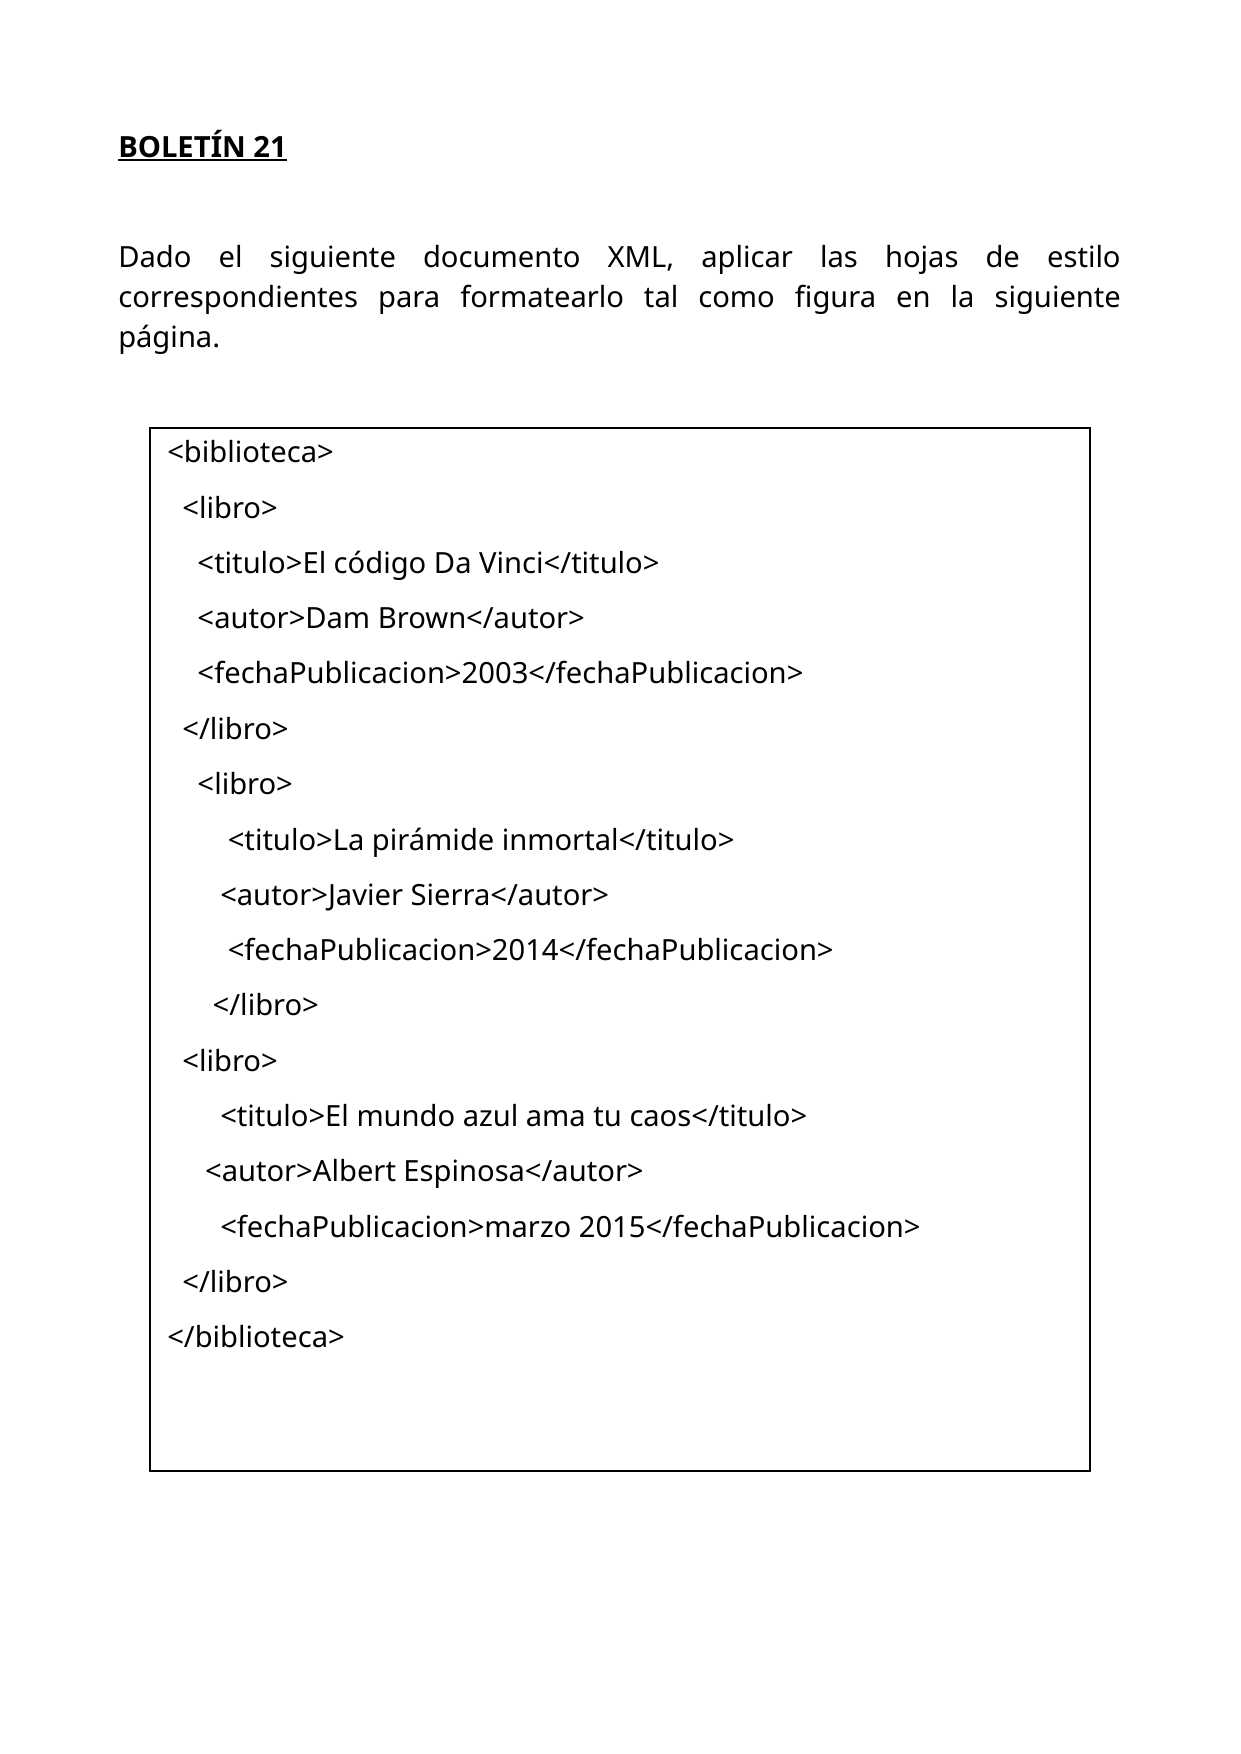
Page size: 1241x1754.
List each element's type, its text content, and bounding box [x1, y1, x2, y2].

text <fechaPublicacion>marzo 2015</fechaPublicacion> [151, 1201, 1089, 1246]
text <libro> [151, 758, 1089, 803]
text </libro> [151, 703, 1089, 748]
text <titulo>El código Da Vinci</titulo> [151, 537, 1089, 582]
text <fechaPublicacion>2003</fechaPublicacion> [151, 648, 1089, 692]
text <autor>Dam Brown</autor> [151, 592, 1089, 637]
text <biblioteca> [151, 429, 1089, 471]
text <fechaPublicacion>2014</fechaPublicacion> [151, 924, 1089, 969]
text <libro> [151, 1035, 1089, 1080]
text Dado el siguiente documento XML, aplicar las hojas de estilo correspondientes para formatearlo tal como figura en la siguiente página. [118, 237, 1122, 356]
text <libro> [151, 482, 1089, 527]
text </libro> [151, 1256, 1089, 1301]
text <autor>Javier Sierra</autor> [151, 869, 1089, 914]
text <titulo>La pirámide inmortal</titulo> [151, 814, 1089, 858]
text BOLETÍN 21 [118, 126, 1122, 166]
text <titulo>El mundo azul ama tu caos</titulo> [151, 1090, 1089, 1135]
text <autor>Albert Espinosa</autor> [151, 1146, 1089, 1190]
text </libro> [151, 980, 1089, 1024]
text </biblioteca> [151, 1312, 1089, 1356]
